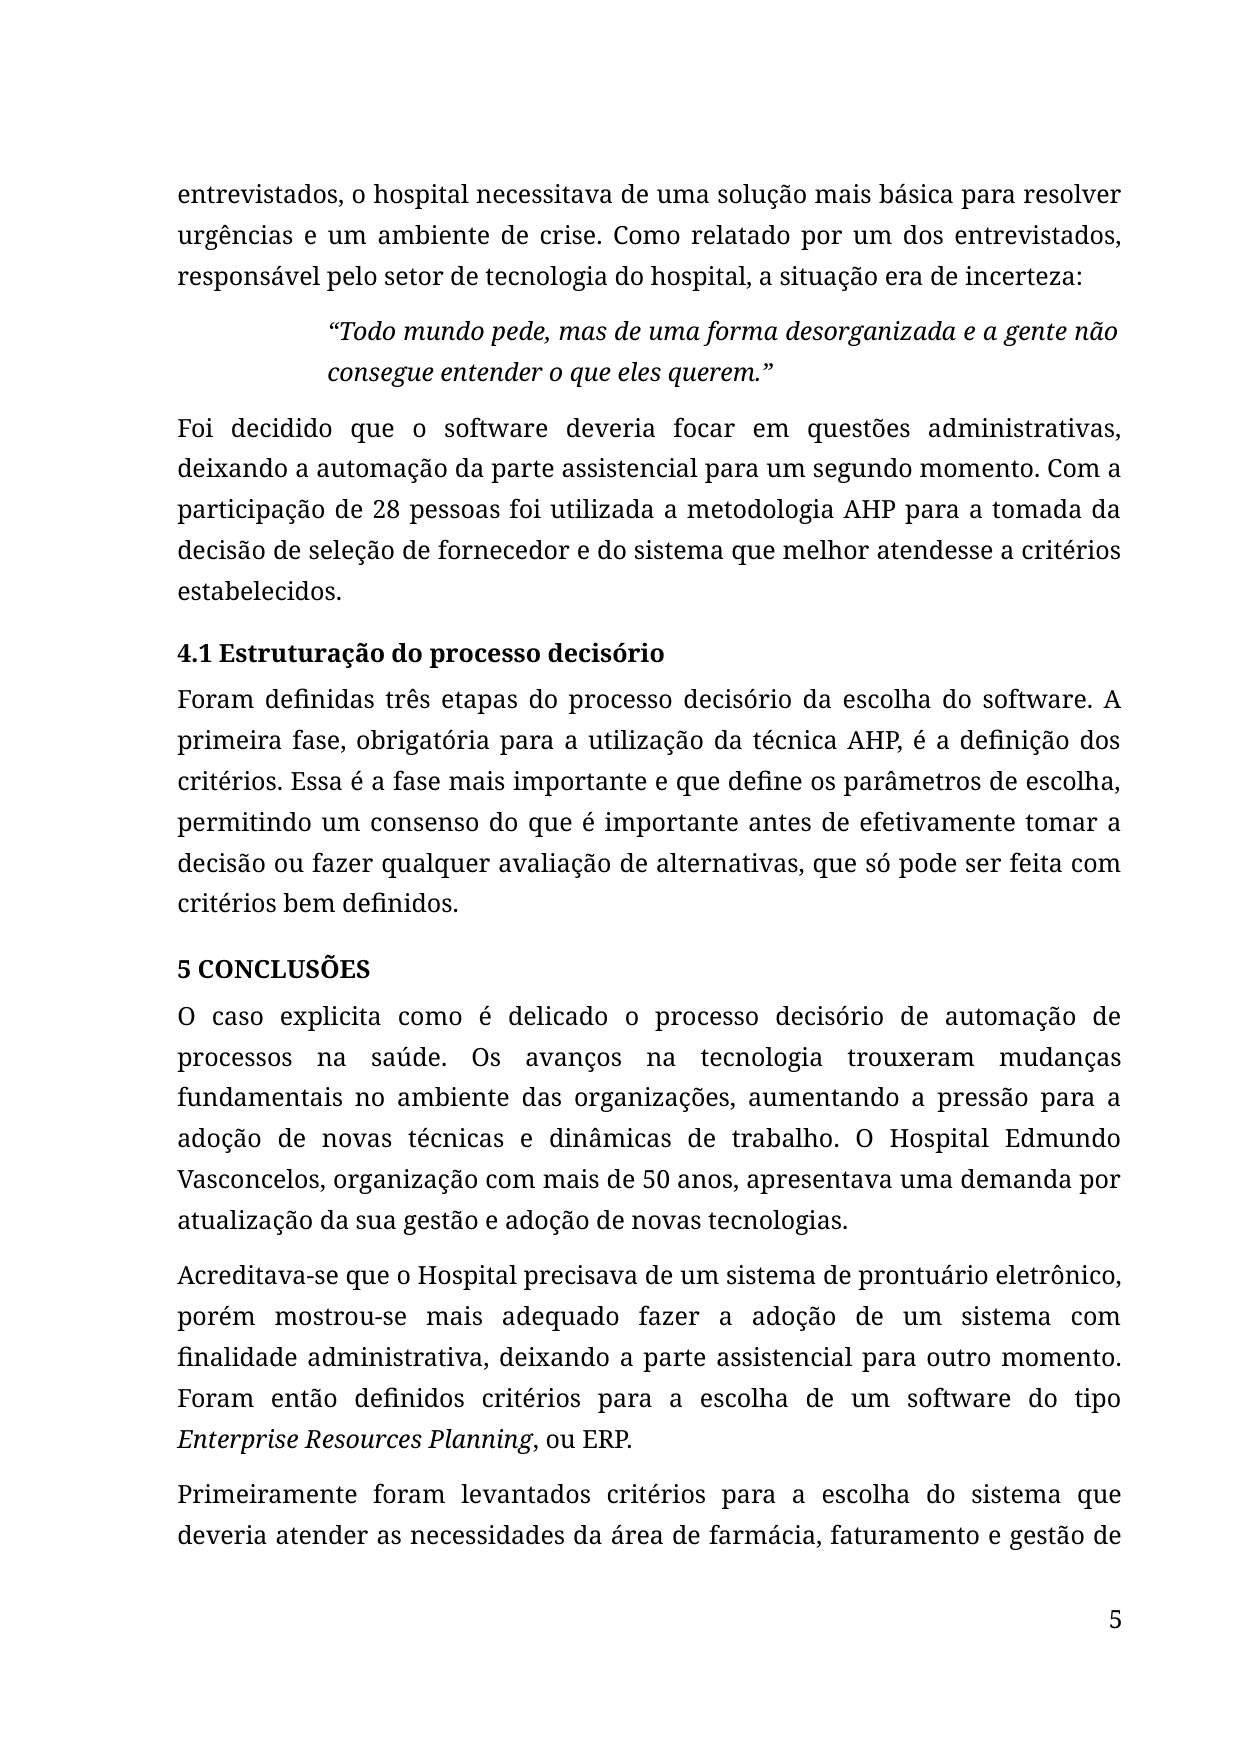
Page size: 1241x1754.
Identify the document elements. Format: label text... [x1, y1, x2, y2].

text Acreditava-se que o Hospital precisava de um sistema de prontuário eletrônico, porém mostrou-se mais adequado fazer a adoção de um sistema com finalidade administrativa, deixando a parte assistencial para outro momento. Foram então definidos critérios para a escolha de um software do tipo Enterprise Resources Planning, ou ERP. [177, 1258, 1122, 1455]
text O caso explicita como é delicado o processo decisório de automação de processos na saúde. Os avanços na tecnologia trouxeram mudanças fundamentais no ambiente das organizações, aumentando a pressão para a adoção de novas técnicas e dinâmicas de trabalho. O Hospital Edmundo Vasconcelos, organização com mais de 50 anos, apresentava uma demanda por atualização da sua gestão e adoção de novas tecnologias. [177, 998, 1122, 1237]
text “Todo mundo pede, mas de uma forma desorganizada e a gente não consegue entender o que eles querem.” [327, 314, 1122, 389]
text Foram definidas três etapas do processo decisório da escolha do software. A primeira fase, obrigatória para a utilização da técnica AHP, é a definição dos critérios. Essa é a fase mais importante e que define os parâmetros de escolha, permitindo um consenso do que é importante antes de efetivamente tomar a decisão ou fazer qualquer avaliação de alternativas, que só pode ser feita com critérios bem definidos. [177, 682, 1122, 920]
subtitle 5 Conclusões [177, 952, 1122, 986]
text Foi decidido que o software deveria focar em questões administrativas, deixando a automação da parte assistencial para um segundo momento. Com a participação de 28 pessoas foi utilizada a metodologia AHP para a tomada da decisão de seleção de fornecedor e do sistema que melhor atendesse a critérios estabelecidos. [177, 410, 1122, 608]
subtitle 4.1 Estruturação do processo decisório [177, 635, 1122, 669]
text Primeiramente foram levantados critérios para a escolha do sistema que deveria atender as necessidades da área de farmácia, faturamento e gestão de [177, 1477, 1122, 1552]
text entrevistados, o hospital necessitava de uma solução mais básica para resolver urgências e um ambiente de crise. Como relatado por um dos entrevistados, responsável pelo setor de tecnologia do hospital, a situação era de incerteza: [177, 177, 1122, 293]
